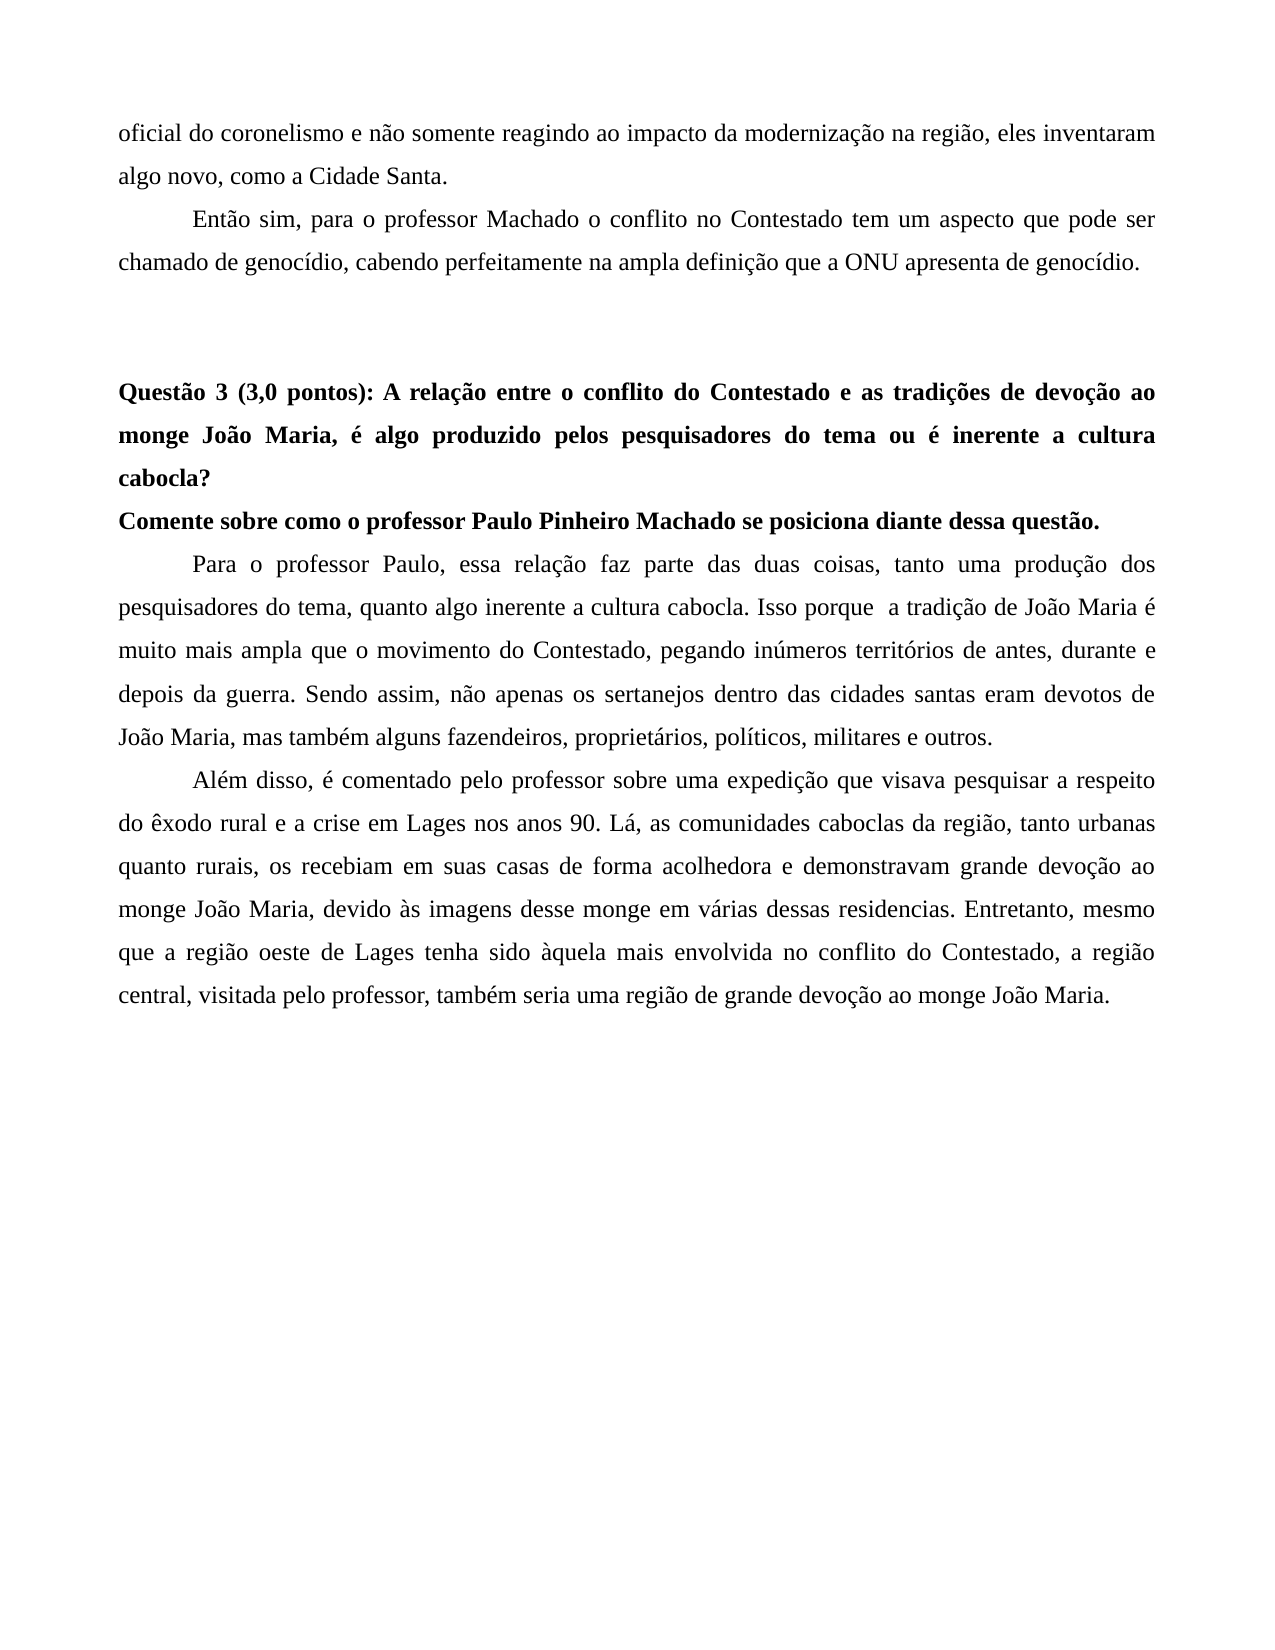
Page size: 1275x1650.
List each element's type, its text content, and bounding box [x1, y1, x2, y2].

text Além disso, é comentado pelo professor sobre uma expedição que visava pesquisar a respeito do êxodo rural e a crise em Lages nos anos 90. Lá, as comunidades caboclas da região, tanto urbanas quanto rurais, os recebiam em suas casas de forma acolhedora e demonstravam grande devoção ao monge João Maria, devido às imagens desse monge em várias dessas residencias. Entretanto, mesmo que a região oeste de Lages tenha sido àquela mais envolvida no conflito do Contestado, a região central, visitada pelo professor, também seria uma região de grande devoção ao monge João Maria. [118, 765, 1157, 1009]
text Questão 3 (3,0 pontos): A relação entre o conflito do Contestado e as tradições de devoção ao monge João Maria, é algo produzido pelos pesquisadores do tema ou é inerente a cultura cabocla? [118, 377, 1157, 492]
text oficial do coronelismo e não somente reagindo ao impacto da modernização na região, eles inventaram algo novo, como a Cidade Santa. [118, 118, 1157, 190]
text Comente sobre como o professor Paulo Pinheiro Machado se posiciona diante dessa questão. [118, 506, 1157, 535]
text Então sim, para o professor Machado o conflito no Contestado tem um aspecto que pode ser chamado de genocídio, cabendo perfeitamente na ampla definição que a ONU apresenta de genocídio. [118, 204, 1157, 276]
text Para o professor Paulo, essa relação faz parte das duas coisas, tanto uma produção dos pesquisadores do tema, quanto algo inerente a cultura cabocla. Isso porque a tradição de João Maria é muito mais ampla que o movimento do Contestado, pegando inúmeros territórios de antes, durante e depois da guerra. Sendo assim, não apenas os sertanejos dentro das cidades santas eram devotos de João Maria, mas também alguns fazendeiros, proprietários, políticos, militares e outros. [118, 549, 1157, 751]
